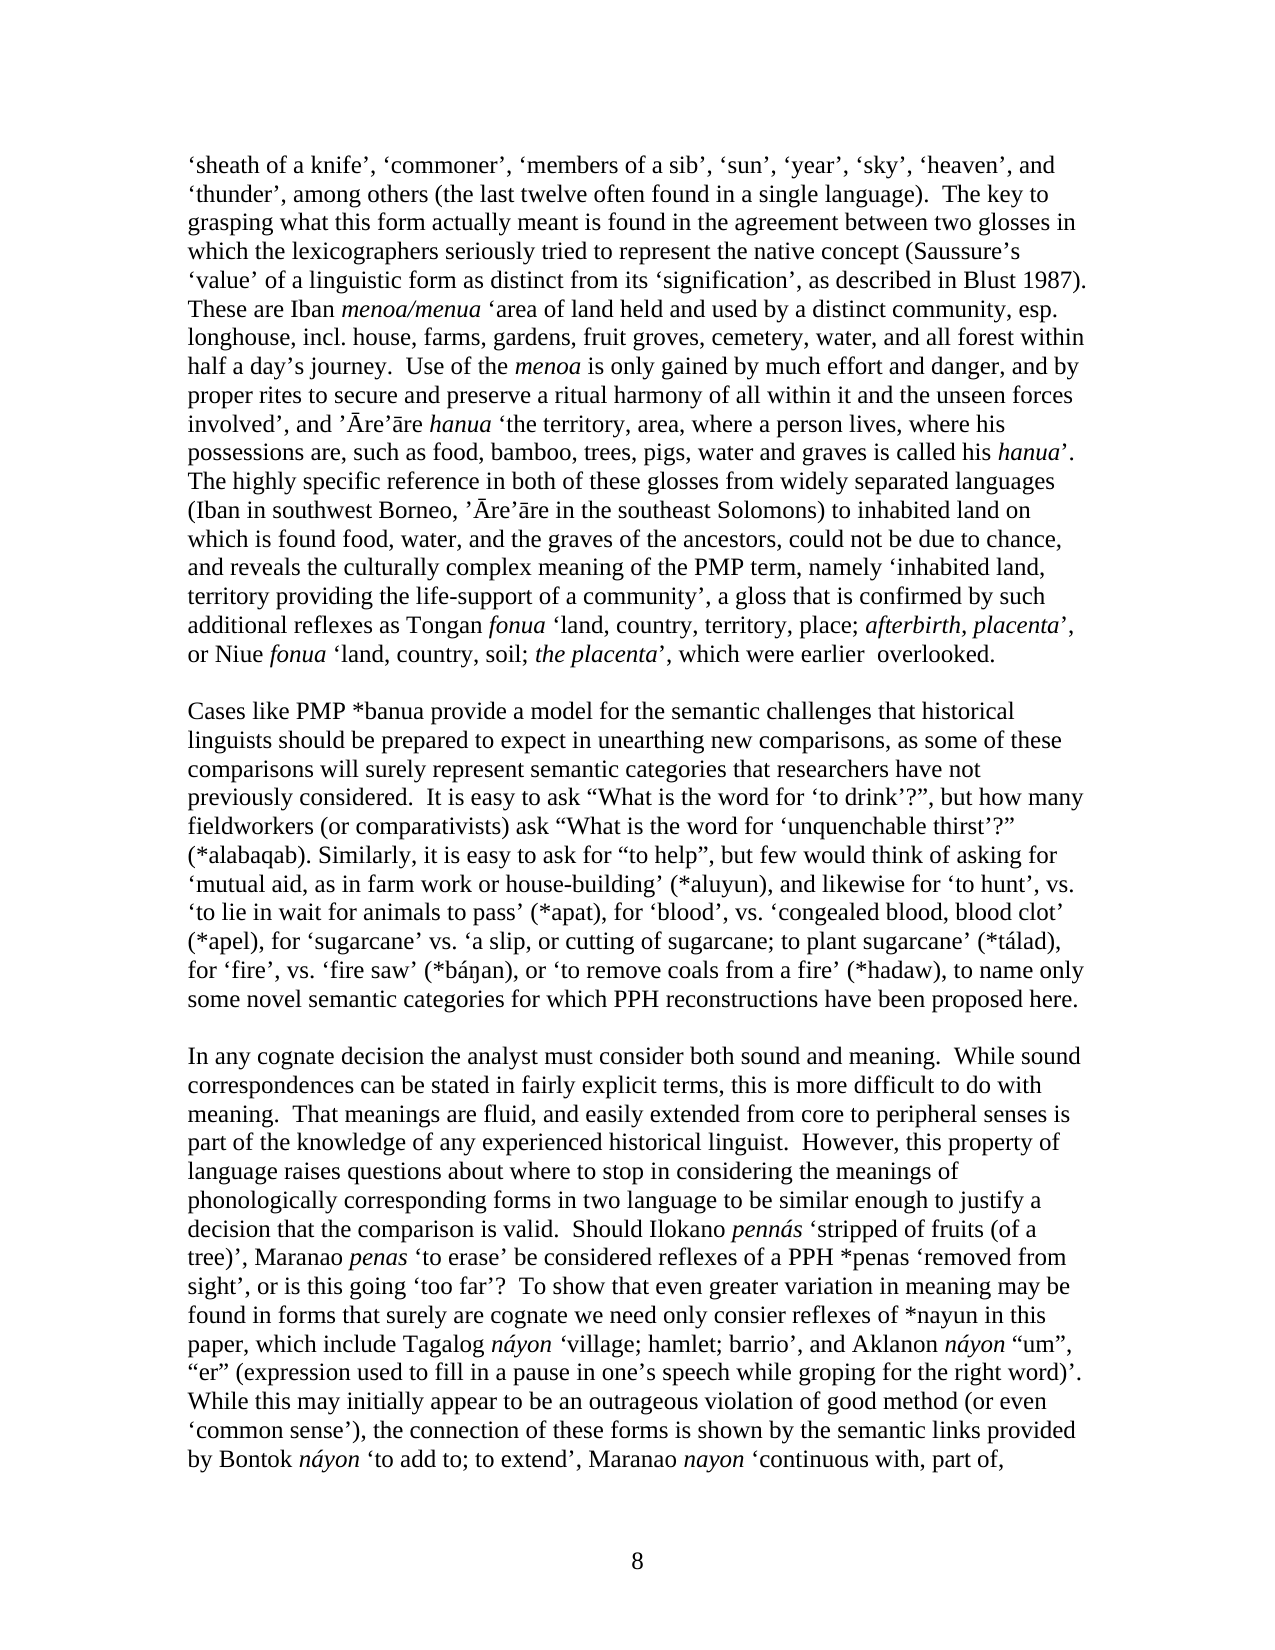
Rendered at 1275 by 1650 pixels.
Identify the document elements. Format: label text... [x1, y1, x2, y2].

text In any cognate decision the analyst must consider both sound and meaning. While sound correspondences can be stated in fairly explicit terms, this is more difficult to do with meaning. That meanings are fluid, and easily extended from core to peripheral senses is part of the knowledge of any experienced historical linguist. However, this property of language raises questions about where to stop in considering the meanings of phonologically corresponding forms in two language to be similar enough to justify a decision that the comparison is valid. Should Ilokano pennás ‘stripped of fruits (of a tree)’, Maranao penas ‘to erase’ be considered reflexes of a PPH *penas ‘removed from sight’, or is this going ‘too far’? To show that even greater variation in meaning may be found in forms that surely are cognate we need only consier reflexes of *nayun in this paper, which include Tagalog náyon ‘village; hamlet; barrio’, and Aklanon náyon “um”, “er” (expression used to fill in a pause in one’s speech while groping for the right word)’. [187, 1041, 1087, 1386]
text ‘sheath of a knife’, ‘commoner’, ‘members of a sib’, ‘sun’, ‘year’, ‘sky’, ‘heaven’, and ‘thunder’, among others (the last twelve often found in a single language). The key to grasping what this form actually meant is found in the agreement between two glosses in which the lexicographers seriously tried to represent the native concept (Saussure’s ‘value’ of a linguistic form as distinct from its ‘signification’, as described in Blust 1987). These are Iban menoa/menua ‘area of land held and used by a distinct community, esp. longhouse, incl. house, farms, gardens, fruit groves, cemetery, water, and all forest within half a day’s journey. Use of the menoa is only gained by much effort and danger, and by proper rites to secure and preserve a ritual harmony of all within it and the unseen forces involved’, and ’Āre’āre hanua ‘the territory, area, where a person lives, where his possessions are, such as food, bamboo, trees, pigs, water and graves is called his hanua’. The highly specific reference in both of these glosses from widely separated languages (Iban in southwest Borneo, ’Āre’āre in the southeast Solomons) to inhabited land on which is found food, water, and the graves of the ancestors, could not be due to chance, and reveals the culturally complex meaning of the PMP term, namely ‘inhabited land, territory providing the life-support of a community’, a gloss that is confirmed by such additional reflexes as Tongan fonua ‘land, country, territory, place; afterbirth, placenta’, or Niue fonua ‘land, country, soil; the placenta’, which were earlier overlooked. [187, 150, 1087, 667]
text Cases like PMP *banua provide a model for the semantic challenges that historical linguists should be prepared to expect in unearthing new comparisons, as some of these comparisons will surely represent semantic categories that researchers have not previously considered. It is easy to ask “What is the word for ‘to drink’?”, but how many fieldworkers (or comparativists) ask “What is the word for ‘unquenchable thirst’?” (*alabaqab). Similarly, it is easy to ask for “to help”, but few would think of asking for ‘mutual aid, as in farm work or house-building’ (*aluyun), and likewise for ‘to hunt’, vs. ‘to lie in wait for animals to pass’ (*apat), for ‘blood’, vs. ‘congealed blood, blood clot’ (*apel), for ‘sugarcane’ vs. ‘a slip, or cutting of sugarcane; to plant sugarcane’ (*tálad), for ‘fire’, vs. ‘fire saw’ (*báŋan), or ‘to remove coals from a fire’ (*hadaw), to name only some novel semantic categories for which PPH reconstructions have been proposed here. [187, 696, 1087, 1012]
text While this may initially appear to be an outrageous violation of good method (or even ‘common sense’), the connection of these forms is shown by the semantic links provided by Bontok náyon ‘to add to; to extend’, Maranao nayon ‘continuous with, part of, [187, 1386, 1087, 1472]
